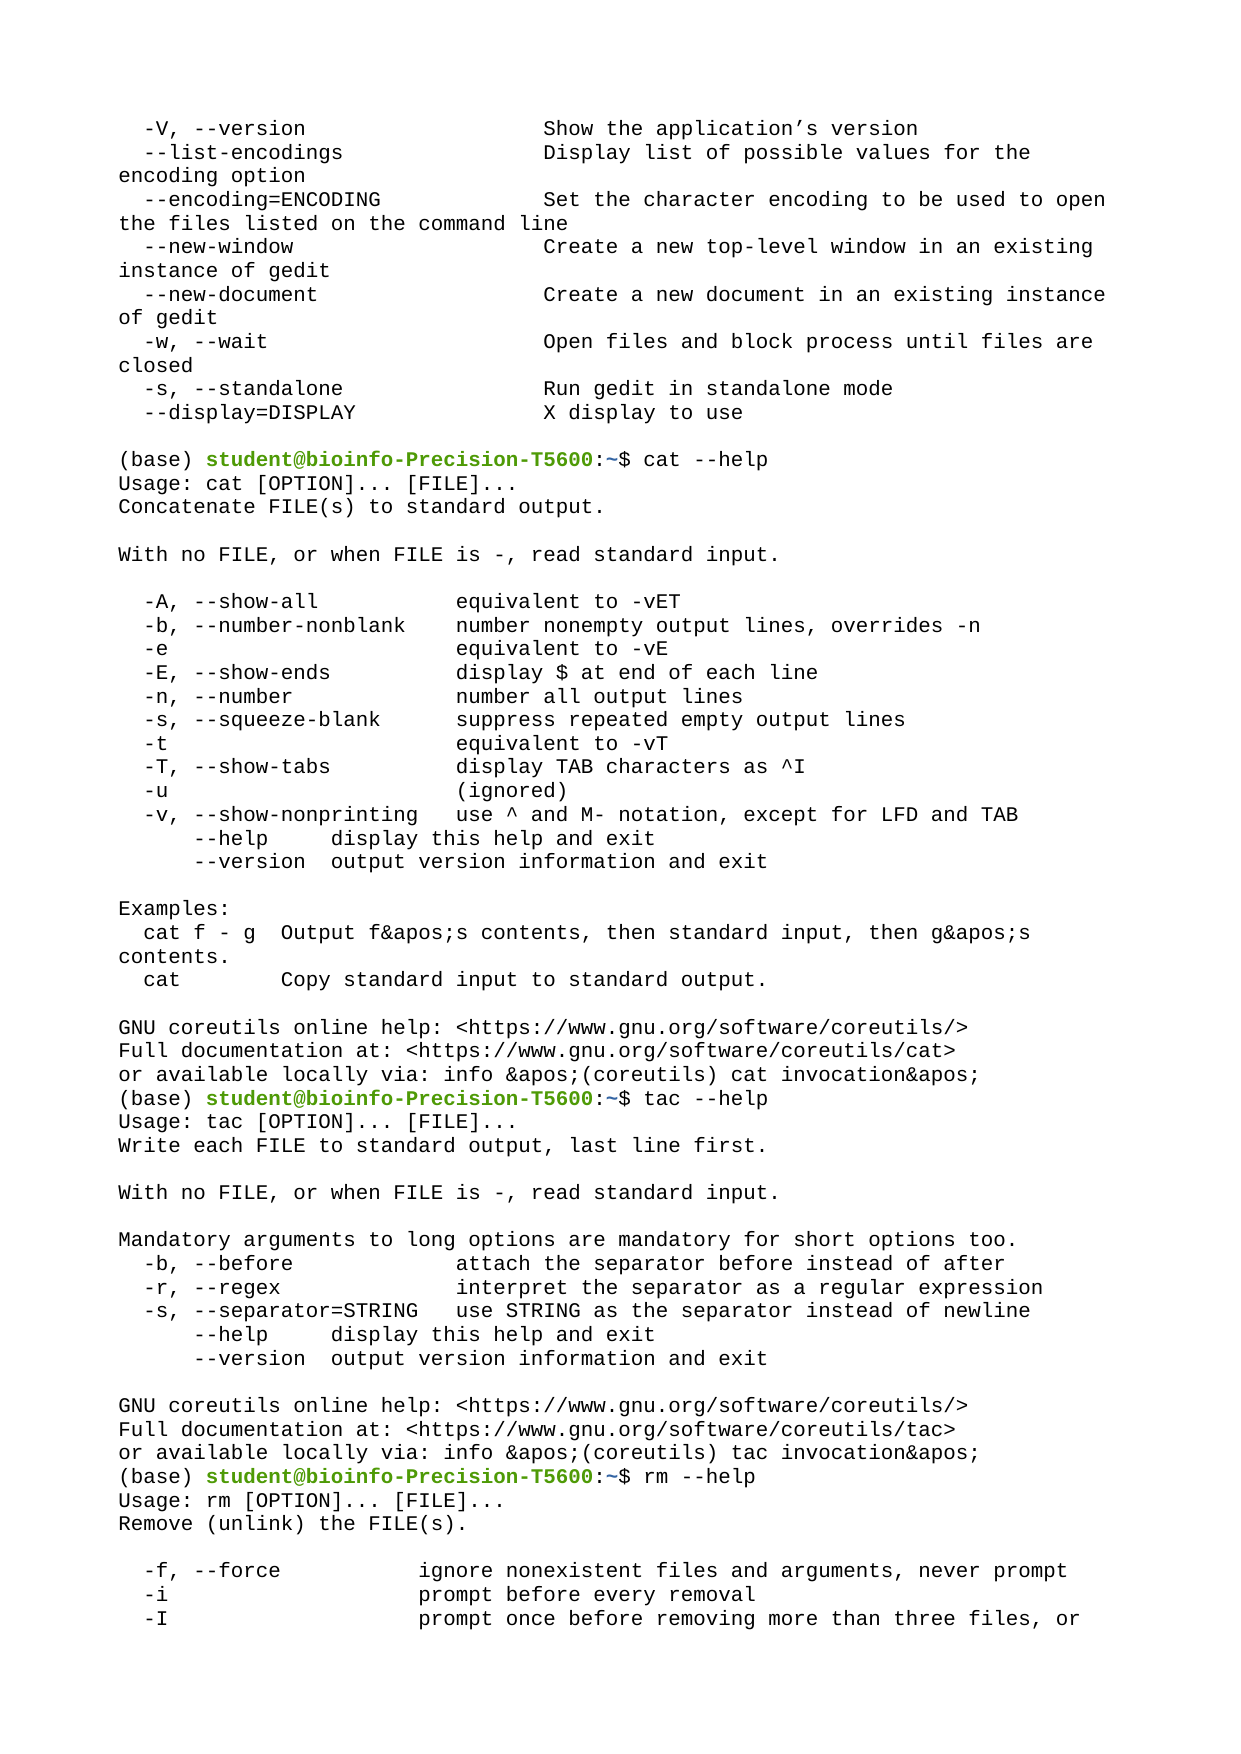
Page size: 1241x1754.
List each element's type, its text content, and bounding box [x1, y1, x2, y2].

text -s, --squeeze-blank suppress repeated empty output lines [118, 709, 1122, 733]
text -b, --number-nonblank number nonempty output lines, overrides -n [118, 615, 1122, 638]
text -b, --before attach the separator before instead of after [118, 1253, 1122, 1277]
text -n, --number number all output lines [118, 686, 1122, 709]
text Write each FILE to standard output, last line first. [118, 1135, 1122, 1158]
text -I prompt once before removing more than three files, or [118, 1608, 1122, 1631]
text Remove (unlink) the FILE(s). [118, 1513, 1122, 1537]
text -t equivalent to -vT [118, 733, 1122, 757]
text --help display this help and exit [118, 1324, 1122, 1348]
text -T, --show-tabs display TAB characters as ^I [118, 757, 1122, 780]
text --list-encodings Display list of possible values for the encoding option [118, 142, 1122, 189]
text --display=DISPLAY X display to use [118, 402, 1122, 426]
text -A, --show-all equivalent to -vET [118, 591, 1122, 615]
text or available locally via: info &apos;(coreutils) cat invocation&apos; [118, 1064, 1122, 1088]
text -s, --separator=STRING use STRING as the separator instead of newline [118, 1300, 1122, 1324]
text (base) student@bioinfo-Precision-T5600:~$ rm --help [118, 1466, 1122, 1489]
text (base) student@bioinfo-Precision-T5600:~$ cat --help [118, 449, 1122, 473]
text Full documentation at: <https://www.gnu.org/software/coreutils/cat> [118, 1040, 1122, 1064]
text Full documentation at: <https://www.gnu.org/software/coreutils/tac> [118, 1419, 1122, 1442]
text Usage: cat [OPTION]... [FILE]... [118, 473, 1122, 496]
text -u (ignored) [118, 780, 1122, 804]
text or available locally via: info &apos;(coreutils) tac invocation&apos; [118, 1442, 1122, 1466]
text With no FILE, or when FILE is -, read standard input. [118, 544, 1122, 567]
text -e equivalent to -vE [118, 638, 1122, 662]
text -r, --regex interpret the separator as a regular expression [118, 1277, 1122, 1300]
text Mandatory arguments to long options are mandatory for short options too. [118, 1229, 1122, 1253]
text -s, --standalone Run gedit in standalone mode [118, 378, 1122, 402]
text -E, --show-ends display $ at end of each line [118, 662, 1122, 686]
text -v, --show-nonprinting use ^ and M- notation, except for LFD and TAB [118, 804, 1122, 827]
text cat f - g Output f&apos;s contents, then standard input, then g&apos;s contents. [118, 922, 1122, 969]
text -V, --version Show the application’s version [118, 118, 1122, 142]
text Usage: tac [OPTION]... [FILE]... [118, 1111, 1122, 1135]
text --new-document Create a new document in an existing instance of gedit [118, 284, 1122, 331]
text --help display this help and exit [118, 827, 1122, 851]
text Examples: [118, 898, 1122, 922]
text GNU coreutils online help: <https://www.gnu.org/software/coreutils/> [118, 1017, 1122, 1040]
text --version output version information and exit [118, 851, 1122, 875]
text (base) student@bioinfo-Precision-T5600:~$ tac --help [118, 1088, 1122, 1111]
text -f, --force ignore nonexistent files and arguments, never prompt [118, 1561, 1122, 1584]
text GNU coreutils online help: <https://www.gnu.org/software/coreutils/> [118, 1395, 1122, 1419]
text --version output version information and exit [118, 1348, 1122, 1371]
text -w, --wait Open files and block process until files are closed [118, 331, 1122, 378]
text --encoding=ENCODING Set the character encoding to be used to open the files listed on the command line [118, 189, 1122, 236]
text Concatenate FILE(s) to standard output. [118, 496, 1122, 520]
text Usage: rm [OPTION]... [FILE]... [118, 1489, 1122, 1513]
text cat Copy standard input to standard output. [118, 969, 1122, 993]
text -i prompt before every removal [118, 1584, 1122, 1608]
text With no FILE, or when FILE is -, read standard input. [118, 1182, 1122, 1206]
text --new-window Create a new top-level window in an existing instance of gedit [118, 236, 1122, 284]
